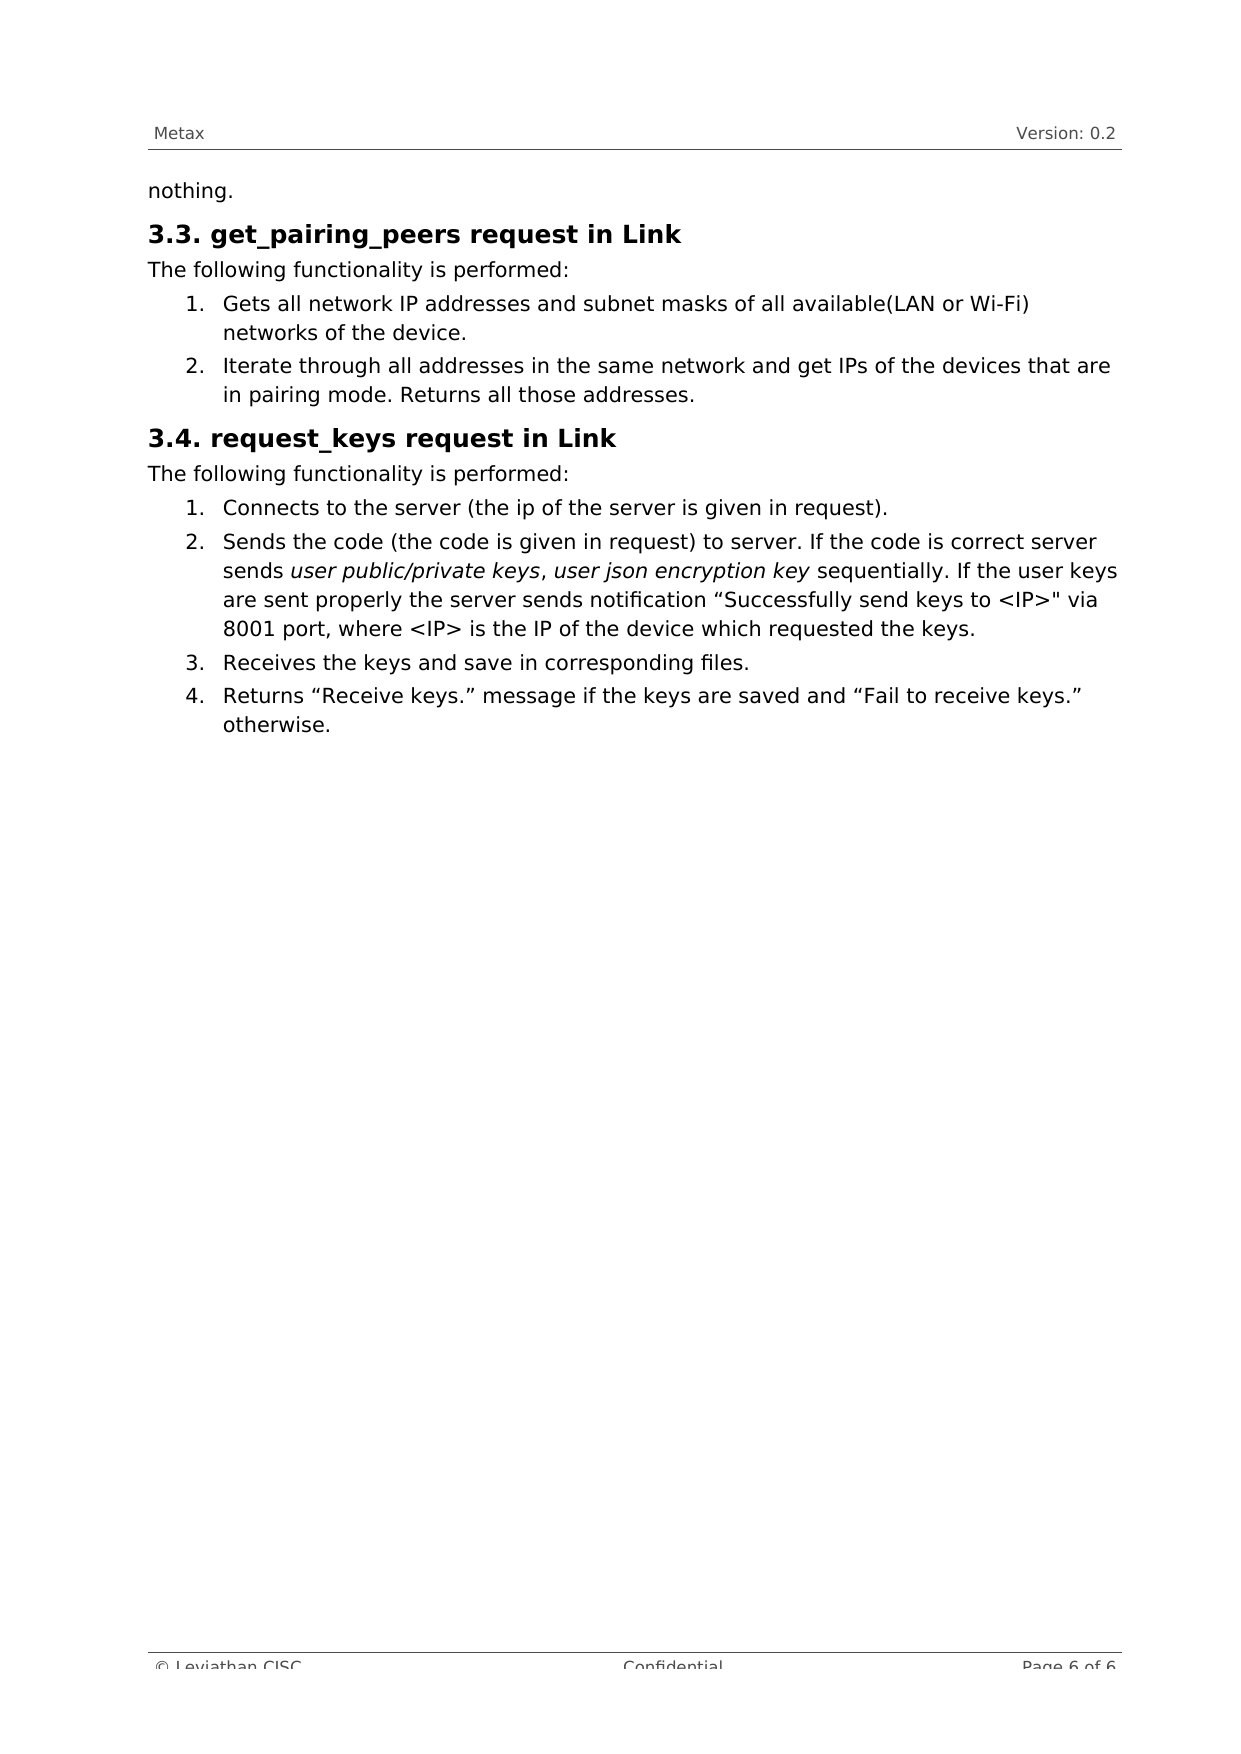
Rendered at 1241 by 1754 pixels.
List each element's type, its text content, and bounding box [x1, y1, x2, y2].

list Gets all network IP addresses and subnet masks of all available(LAN or Wi-Fi) networks of the device. [185, 292, 1122, 345]
subtitle request_keys request in Link [148, 424, 1122, 453]
list Receives the keys and save in corresponding files. [185, 651, 1122, 675]
text The following functionality is performed: [148, 462, 1122, 487]
text nothing. [148, 179, 1122, 203]
list Sends the code (the code is given in request) to server. If the code is correct server sends user public/private keys, user json encryption key sequentially. If the user keys are sent properly the server sends notification “Successfully send keys to <IP>" via 8001 port, where <IP> is the IP of the device which requested the keys. [185, 530, 1122, 641]
subtitle get_pairing_peers request in Link [148, 220, 1122, 249]
text The following functionality is performed: [148, 258, 1122, 282]
list Returns “Receive keys.” message if the keys are saved and “Fail to receive keys.” otherwise. [185, 684, 1122, 738]
list Connects to the server (the ip of the server is given in request). [185, 496, 1122, 520]
list Iterate through all addresses in the same network and get IPs of the devices that are in pairing mode. Returns all those addresses. [185, 354, 1122, 408]
